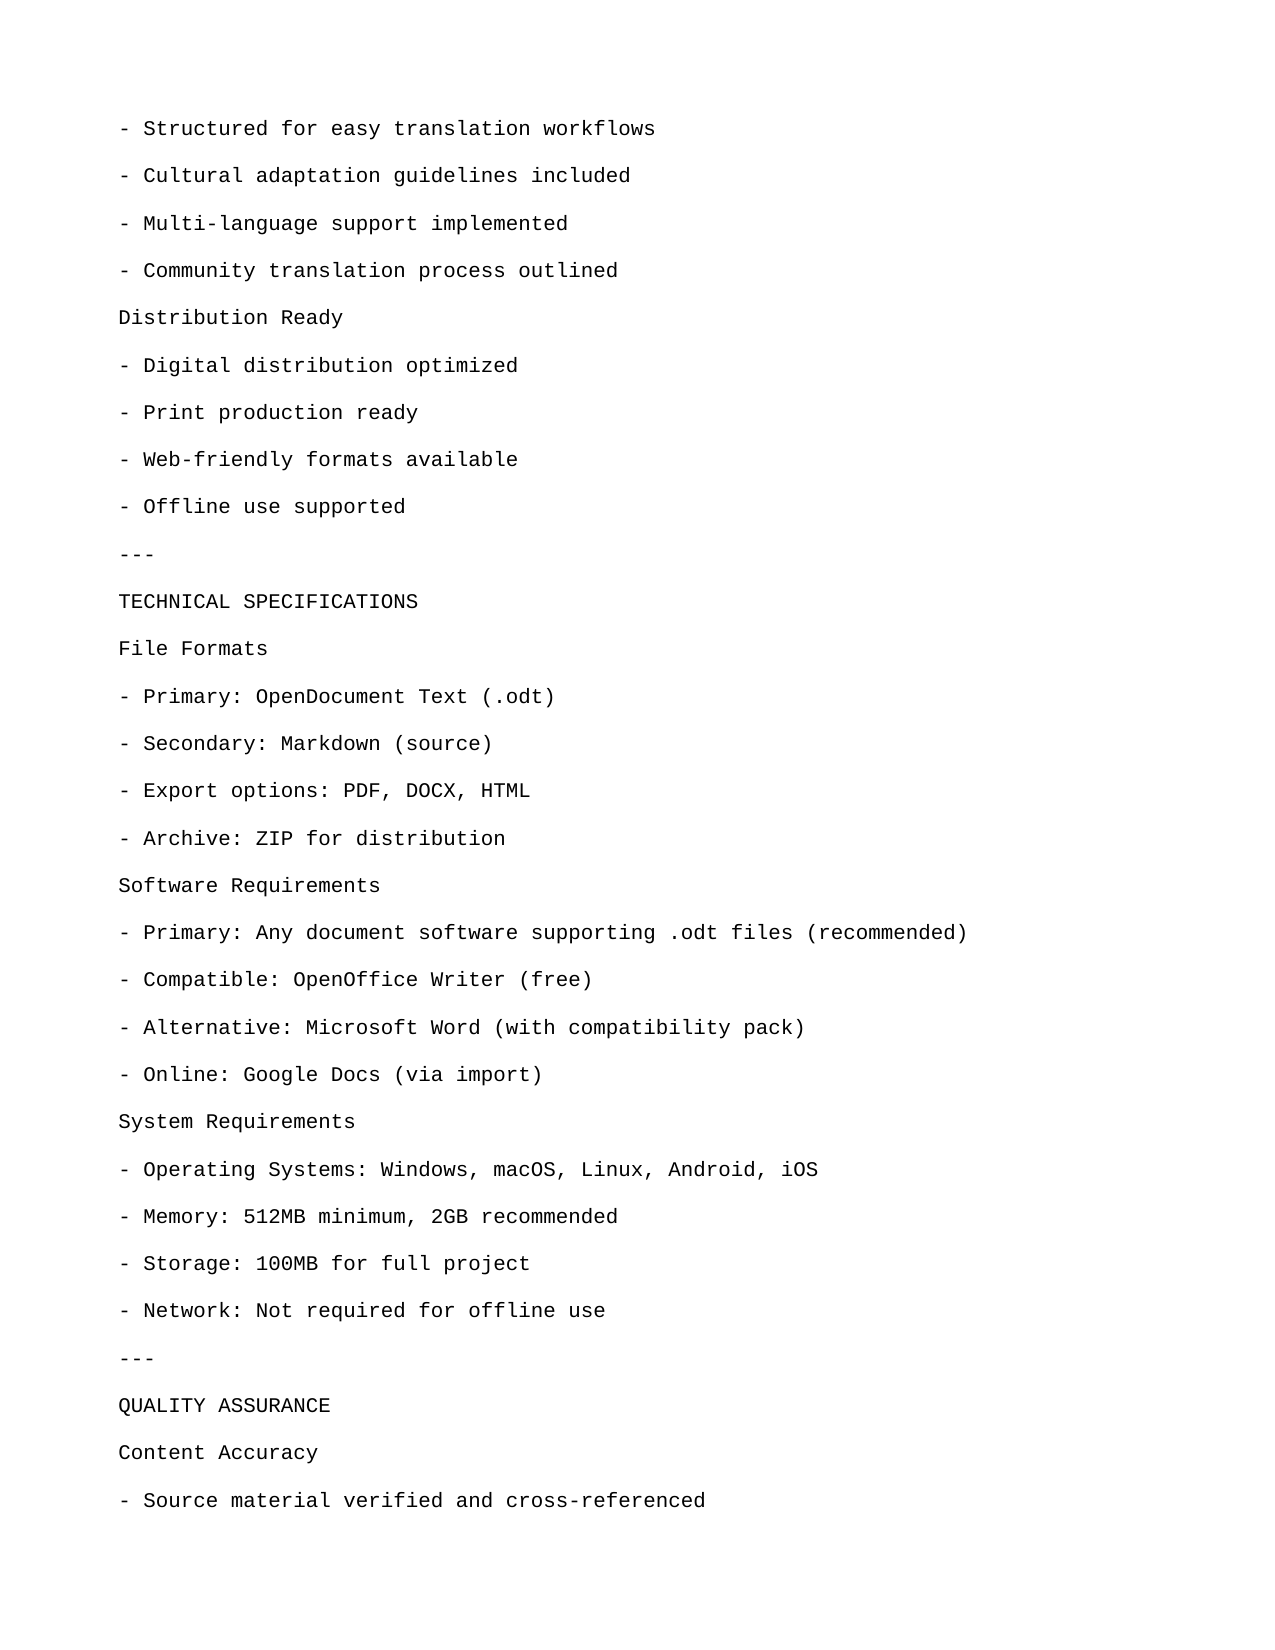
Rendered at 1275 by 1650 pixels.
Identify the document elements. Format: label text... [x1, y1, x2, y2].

text - Community translation process outlined [118, 260, 1157, 284]
text - Primary: Any document software supporting .odt files (recommended) [118, 922, 1157, 946]
text Software Requirements [118, 875, 1157, 898]
text - Structured for easy translation workflows [118, 118, 1157, 142]
text - Compatible: OpenOffice Writer (free) [118, 969, 1157, 993]
text --- [118, 1348, 1157, 1371]
text - Memory: 512MB minimum, 2GB recommended [118, 1206, 1157, 1229]
text - Web-friendly formats available [118, 449, 1157, 473]
text - Network: Not required for offline use [118, 1300, 1157, 1324]
text TECHNICAL SPECIFICATIONS [118, 591, 1157, 615]
text - Print production ready [118, 402, 1157, 426]
text - Archive: ZIP for distribution [118, 827, 1157, 851]
text - Offline use supported [118, 496, 1157, 520]
text - Cultural adaptation guidelines included [118, 165, 1157, 189]
text - Alternative: Microsoft Word (with compatibility pack) [118, 1017, 1157, 1040]
text Content Accuracy [118, 1442, 1157, 1466]
text - Primary: OpenDocument Text (.odt) [118, 686, 1157, 709]
text - Operating Systems: Windows, macOS, Linux, Android, iOS [118, 1158, 1157, 1182]
text - Multi-language support implemented [118, 213, 1157, 236]
text --- [118, 544, 1157, 567]
text Distribution Ready [118, 307, 1157, 331]
text QUALITY ASSURANCE [118, 1395, 1157, 1419]
text - Digital distribution optimized [118, 354, 1157, 378]
text - Export options: PDF, DOCX, HTML [118, 780, 1157, 804]
text File Formats [118, 638, 1157, 662]
text System Requirements [118, 1111, 1157, 1135]
text - Online: Google Docs (via import) [118, 1064, 1157, 1088]
text - Source material verified and cross-referenced [118, 1489, 1157, 1513]
text - Storage: 100MB for full project [118, 1253, 1157, 1277]
text - Secondary: Markdown (source) [118, 733, 1157, 757]
